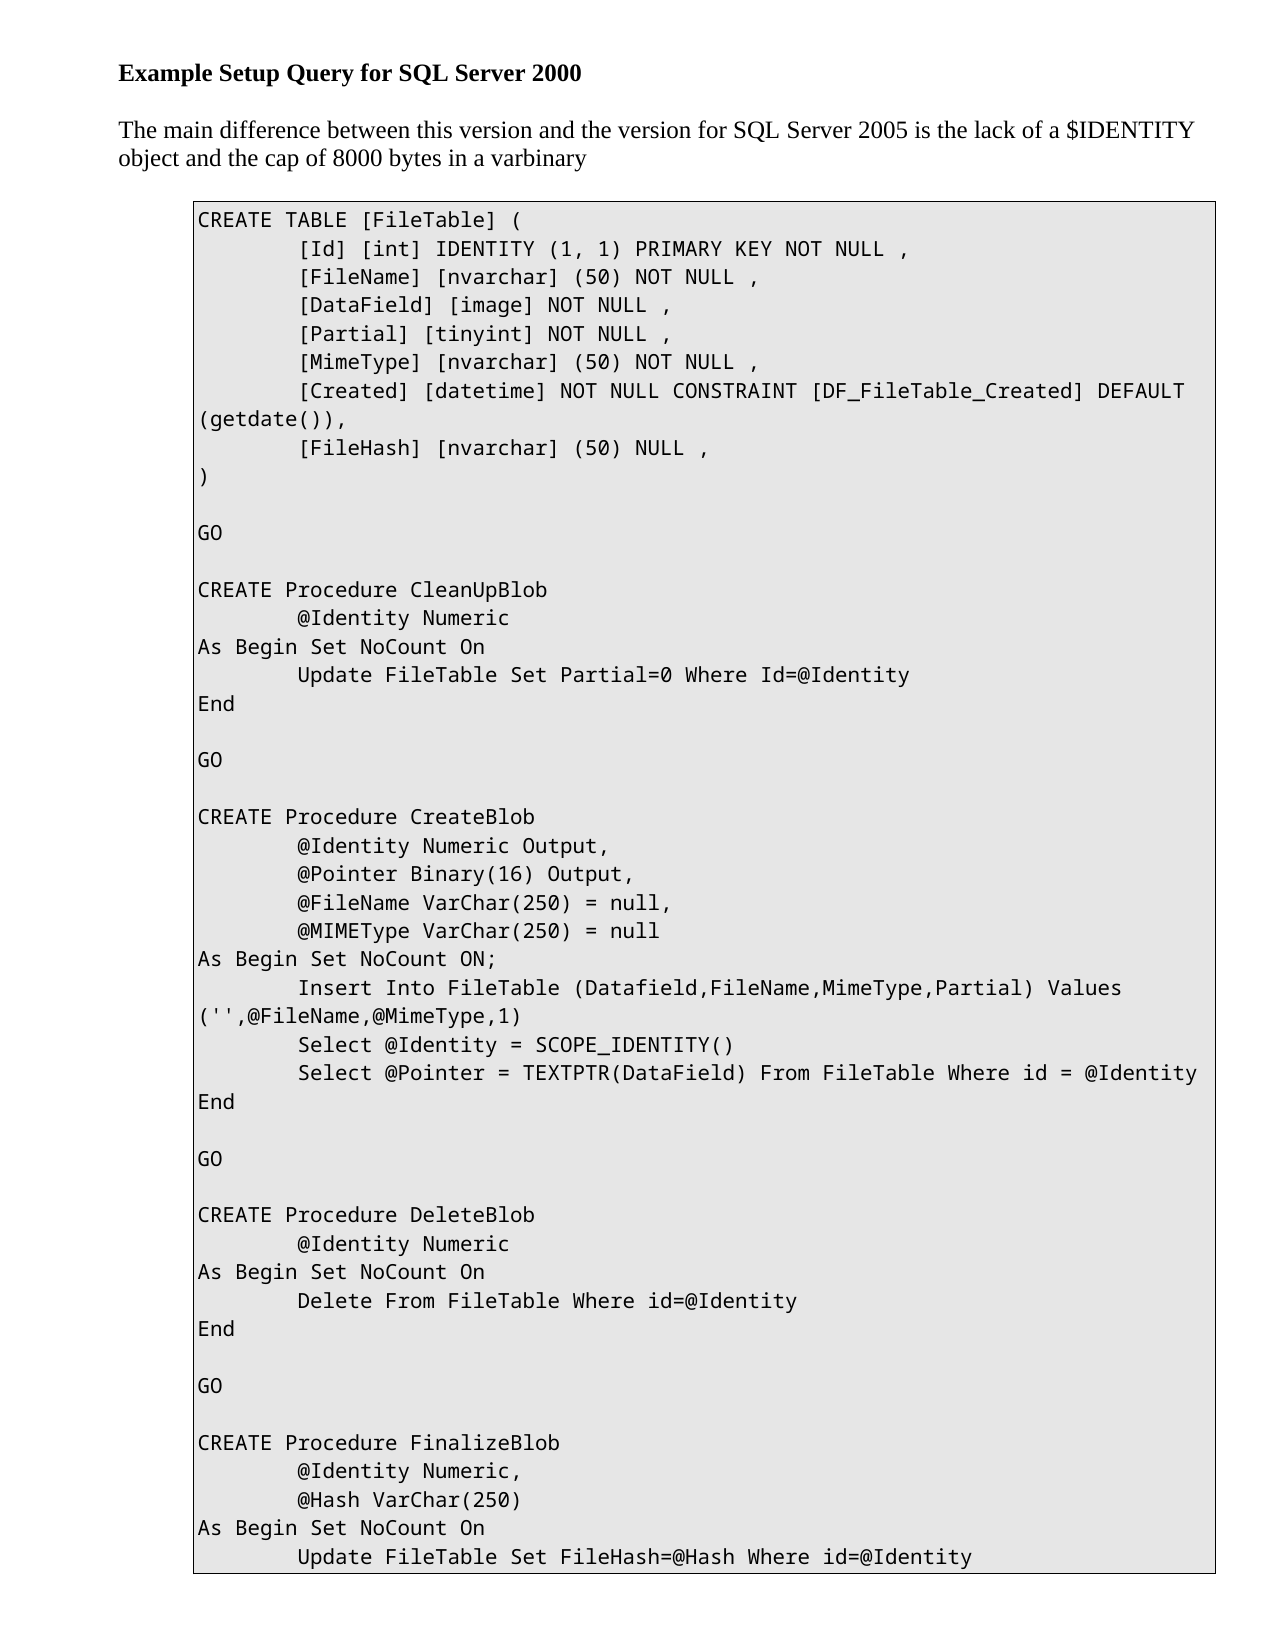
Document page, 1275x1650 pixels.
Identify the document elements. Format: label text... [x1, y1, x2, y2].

text CREATE TABLE [FileTable] ( [Id] [int] IDENTITY (1, 1) PRIMARY KEY NOT NULL , [FileName] [nvarchar] (50) NOT NULL , [DataField] [image] NOT NULL , [Partial] [tinyint] NOT NULL , [MimeType] [nvarchar] (50) NOT NULL , [Created] [datetime] NOT NULL CONSTRAINT [DF_FileTable_Created] DEFAULT (getdate()), [FileHash] [nvarchar] (50) NULL , ) GO CREATE Procedure CleanUpBlob @Identity Numeric As Begin Set NoCount On Update FileTable Set Partial=0 Where Id=@Identity End GO CREATE Procedure CreateBlob @Identity Numeric Output, @Pointer Binary(16) Output, @FileName VarChar(250) = null, @MIMEType VarChar(250) = null As Begin Set NoCount ON; Insert Into FileTable (Datafield,FileName,MimeType,Partial) Values ('',@FileName,@MimeType,1) Select @Identity = SCOPE_IDENTITY() Select @Pointer = TEXTPTR(DataField) From FileTable Where id = @Identity End GO CREATE Procedure DeleteBlob @Identity Numeric As Begin Set NoCount On Delete From FileTable Where id=@Identity End GO CREATE Procedure FinalizeBlob @Identity Numeric, @Hash VarChar(250) As Begin Set NoCount On Update FileTable Set FileHash=@Hash Where id=@Identity [194, 202, 1215, 1573]
text The main difference between this version and the version for SQL Server 2005 is the lack of a $IDENTITY object and the cap of 8000 bytes in a varbinary [118, 116, 1216, 172]
subtitle Example Setup Query for SQL Server 2000 [118, 59, 1216, 87]
